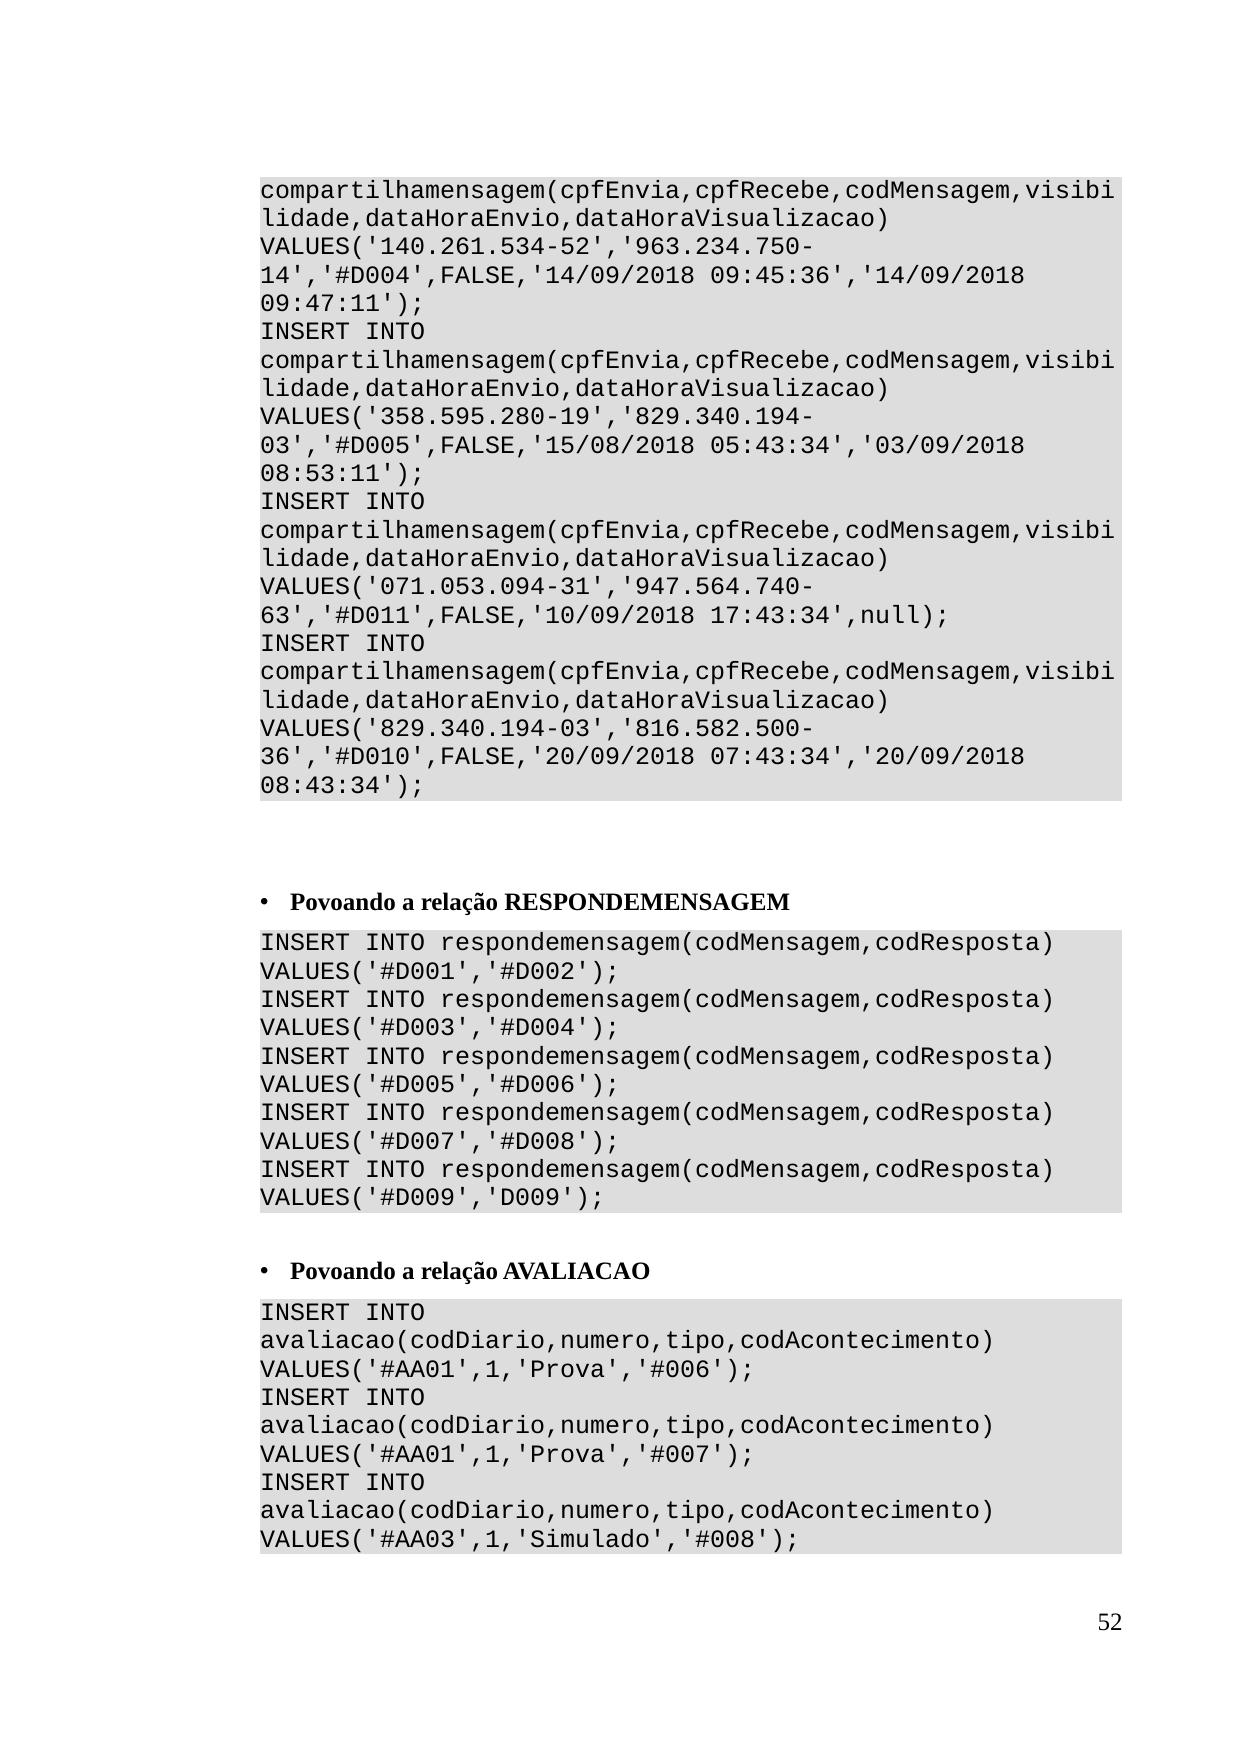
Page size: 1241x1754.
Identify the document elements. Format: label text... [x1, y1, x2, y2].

text INSERT INTO respondemensagem(codMensagem,codResposta) [260, 930, 1122, 958]
text INSERT INTO respondemensagem(codMensagem,codResposta) [260, 1100, 1122, 1128]
list Povoando a relação RESPONDEMENSAGEM [260, 887, 1122, 916]
text VALUES('#D005','#D006'); [260, 1072, 1122, 1100]
text VALUES('#AA03',1,'Simulado','#008'); [260, 1526, 1122, 1554]
text INSERT INTO compartilhamensagem(cpfEnvia,cpfRecebe,codMensagem,visibilidade,dataHoraEnvio,dataHoraVisualizacao) [260, 631, 1122, 716]
text VALUES('#D009','D009'); [260, 1185, 1122, 1213]
text INSERT INTO avaliacao(codDiario,numero,tipo,codAcontecimento) [260, 1299, 1122, 1356]
text INSERT INTO respondemensagem(codMensagem,codResposta) [260, 1043, 1122, 1072]
text VALUES('358.595.280-19','829.340.194-03','#D005',FALSE,'15/08/2018 05:43:34','03/09/2018 08:53:11'); [260, 404, 1122, 489]
text INSERT INTO compartilhamensagem(cpfEnvia,cpfRecebe,codMensagem,visibilidade,dataHoraEnvio,dataHoraVisualizacao) [260, 319, 1122, 404]
text INSERT INTO compartilhamensagem(cpfEnvia,cpfRecebe,codMensagem,visibilidade,dataHoraEnvio,dataHoraVisualizacao) [260, 489, 1122, 574]
text VALUES('071.053.094-31','947.564.740-63','#D011',FALSE,'10/09/2018 17:43:34',null); [260, 574, 1122, 631]
text VALUES('829.340.194-03','816.582.500-36','#D010',FALSE,'20/09/2018 07:43:34','20/09/2018 08:43:34'); [260, 716, 1122, 801]
text compartilhamensagem(cpfEnvia,cpfRecebe,codMensagem,visibilidade,dataHoraEnvio,dataHoraVisualizacao) [260, 177, 1122, 234]
text INSERT INTO avaliacao(codDiario,numero,tipo,codAcontecimento) [260, 1469, 1122, 1526]
text INSERT INTO respondemensagem(codMensagem,codResposta) [260, 1157, 1122, 1185]
text VALUES('#D003','#D004'); [260, 1015, 1122, 1043]
text INSERT INTO respondemensagem(codMensagem,codResposta) [260, 987, 1122, 1015]
text VALUES('#AA01',1,'Prova','#006'); [260, 1356, 1122, 1384]
text VALUES('#D001','#D002'); [260, 958, 1122, 987]
text VALUES('#D007','#D008'); [260, 1128, 1122, 1157]
text VALUES('#AA01',1,'Prova','#007'); [260, 1441, 1122, 1469]
text INSERT INTO avaliacao(codDiario,numero,tipo,codAcontecimento) [260, 1384, 1122, 1441]
list Povoando a relação AVALIACAO [260, 1256, 1122, 1285]
text VALUES('140.261.534-52','963.234.750-14','#D004',FALSE,'14/09/2018 09:45:36','14/09/2018 09:47:11'); [260, 234, 1122, 319]
